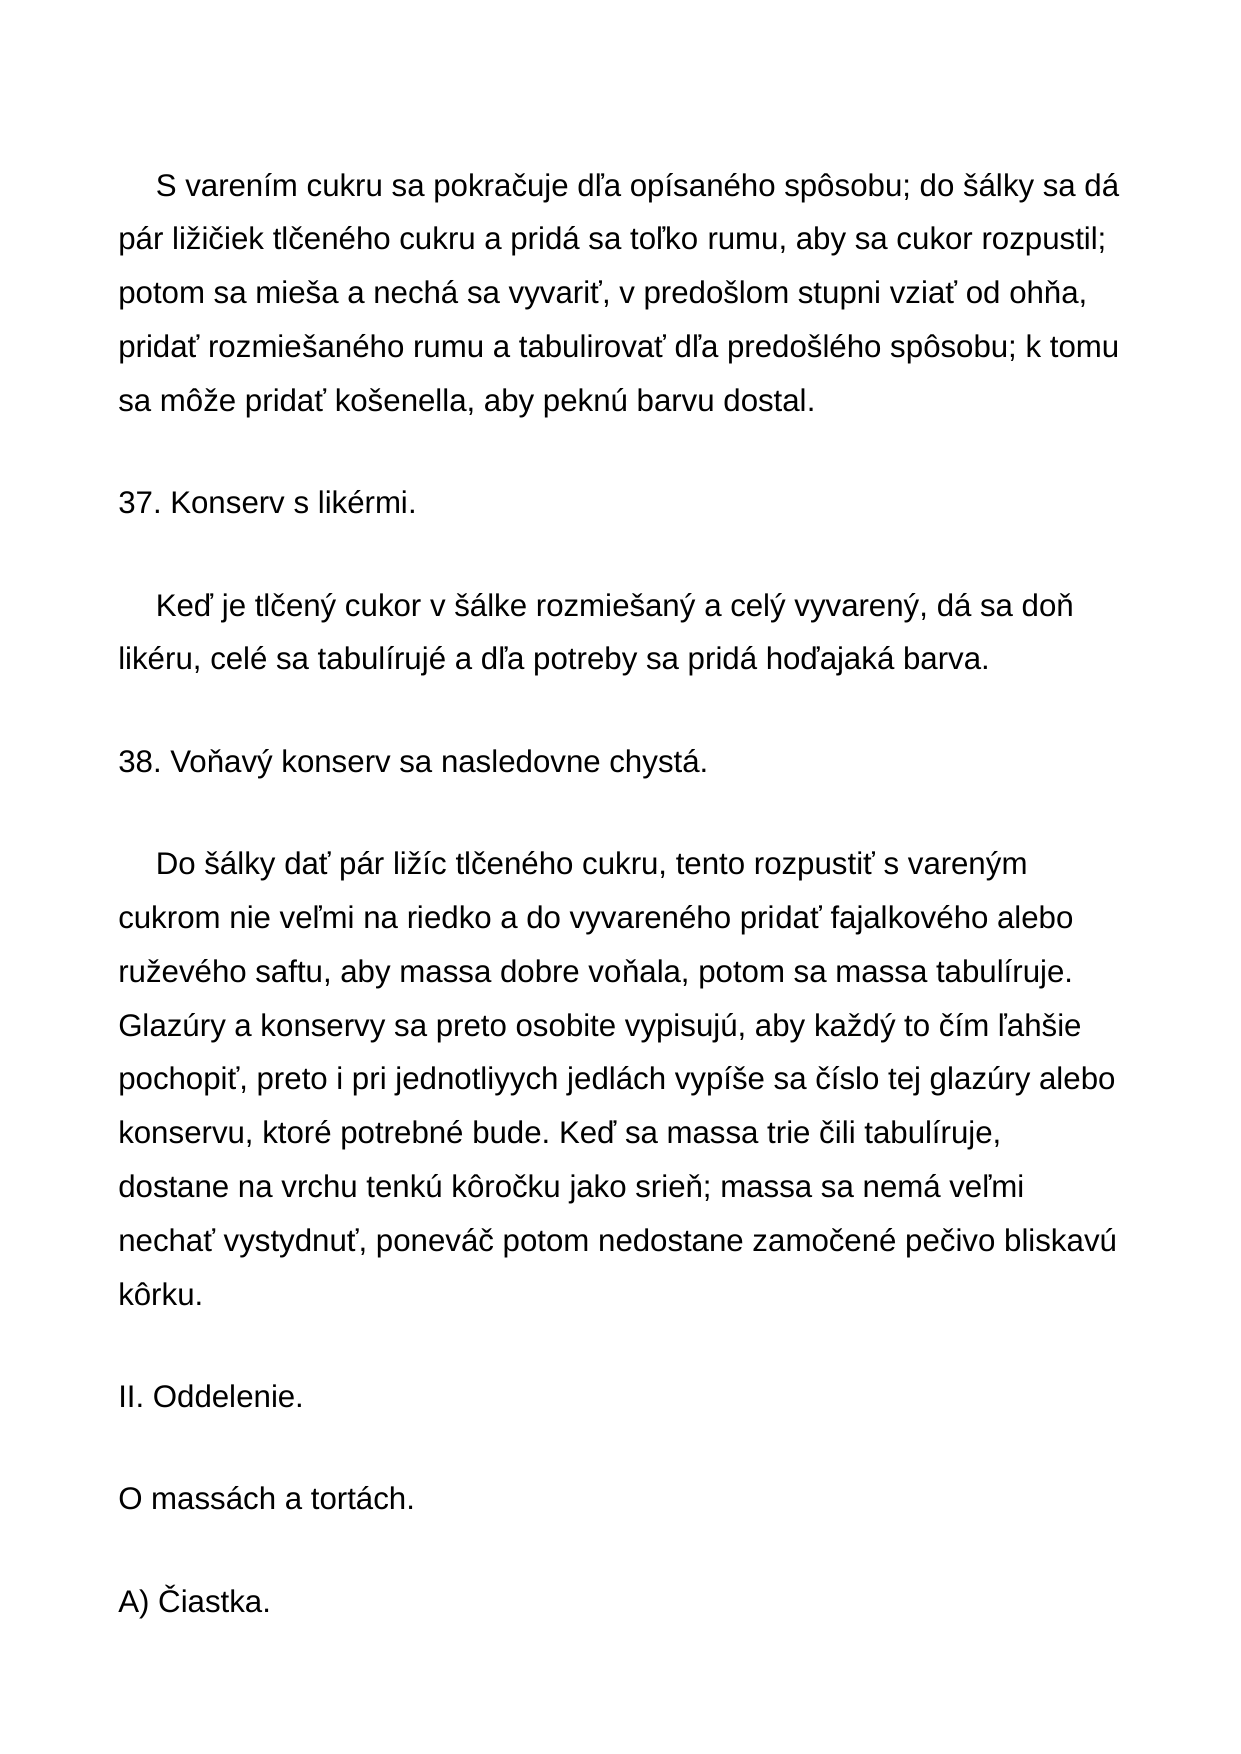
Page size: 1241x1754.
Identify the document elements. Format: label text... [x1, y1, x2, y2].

subtitle O massách a tortách. [118, 1480, 1122, 1516]
text S varením cukru sa pokračuje dľa opísaného spôsobu; do šálky sa dá pár ližičiek tlčeného cukru a pridá sa toľko rumu, aby sa cukor rozpustil; potom sa mieša a nechá sa vyvariť, v predošlom stupni vziať od ohňa, pridať rozmie­šaného rumu a tabulirovať dľa predošlého spôsobu; k tomu sa môže pridať košenella, aby peknú barvu dostal. [118, 167, 1122, 418]
text Keď je tlčený cukor v šálke rozmiešaný a celý vyvarený, dá sa doň likéru, celé sa tabulírujé a dľa potreby sa pridá hoďajaká barva. [118, 587, 1122, 676]
text 37. Konserv s likérmi. [118, 484, 1122, 520]
text Do šálky dať pár ližíc tlčeného cukru, tento rozpustiť s vareným cukrom nie veľmi na riedko a do vyvareného pri­dať fajalkového alebo ruževého saftu, aby massa dobre vo­ňala, potom sa massa tabulíruje. Glazúry a konservy sa preto osobite vypisujú, aby každý to čím ľahšie pochopiť, preto i pri jednotliyych jedlách vypíše sa číslo tej glazúry alebo konservu, ktoré potrebné bude. Keď sa massa trie čili tabulíruje, dostane na vrchu tenkú kôročku jako srieň; massa sa nemá veľmi nechať vystydnuť, poneváč potom nedostane zamočené pečivo bliskavú kôrku. [118, 845, 1122, 1312]
text 38. Voňavý konserv sa nasledovne chystá. [118, 743, 1122, 779]
subtitle II. Oddelenie. [118, 1378, 1122, 1414]
text A) Čiastka. [118, 1583, 1122, 1619]
